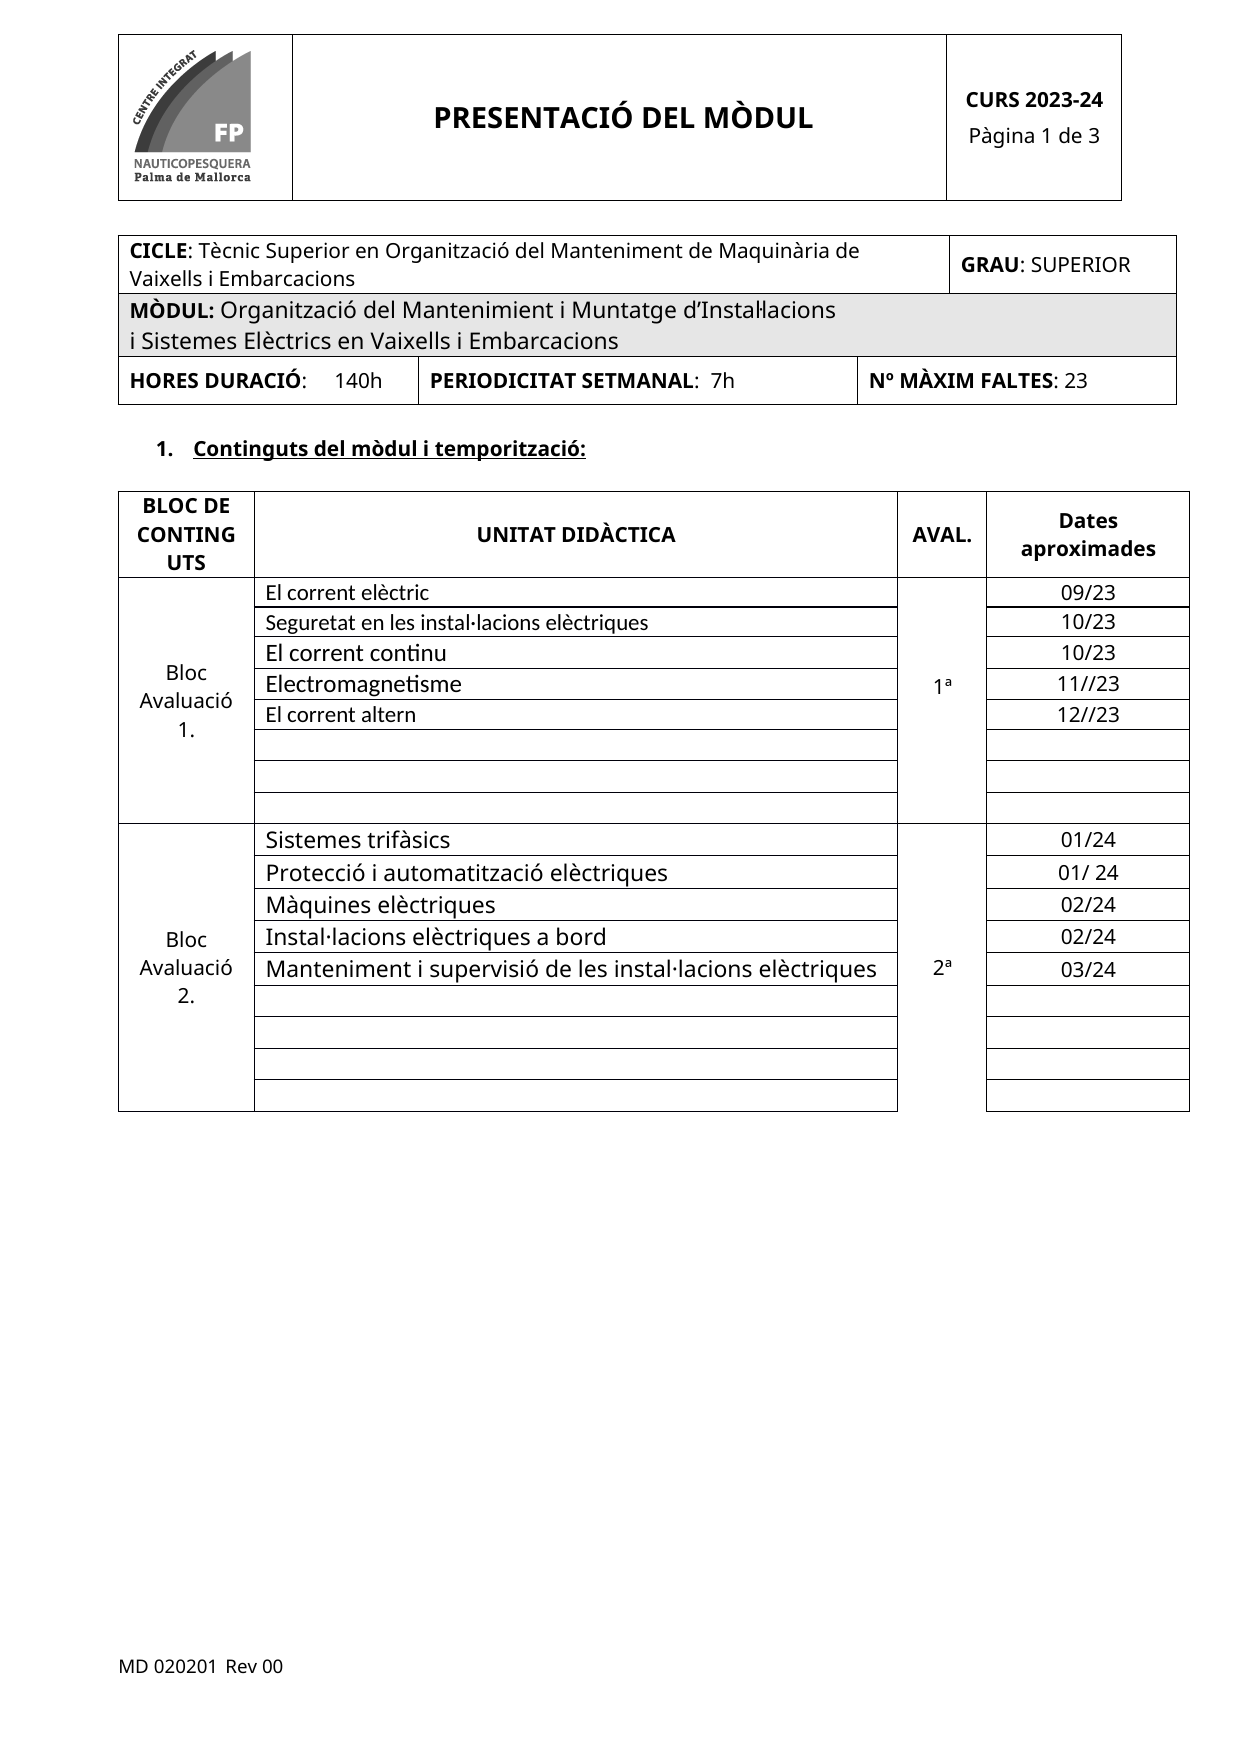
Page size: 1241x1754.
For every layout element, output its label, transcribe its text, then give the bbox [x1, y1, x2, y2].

table_cell El corrent altern [255, 700, 897, 728]
table_cell [987, 1017, 1189, 1048]
table_cell 10/23 [987, 608, 1189, 636]
table_cell Màquines elèctriques [255, 889, 897, 920]
table_cell Protecció i automatització elèctriques [255, 856, 897, 888]
table_cell Sistemes trifàsics [255, 824, 897, 855]
table_cell 1ª [898, 578, 986, 823]
table_cell Manteniment i supervisió de les instal·lacions elèctriques [255, 953, 897, 984]
table_cell [987, 730, 1189, 760]
table_cell 11//23 [987, 669, 1189, 699]
table_cell Bloc Avaluació 2. [119, 824, 254, 1111]
table_cell 09/23 [987, 578, 1189, 606]
table_cell Electromagnetisme [255, 669, 897, 699]
table_cell [255, 730, 897, 760]
table_cell Instal·lacions elèctriques a bord [255, 921, 897, 952]
table_cell 03/24 [987, 953, 1189, 984]
picture [127, 40, 256, 190]
table_cell 10/23 [987, 637, 1189, 667]
table_cell [987, 761, 1189, 792]
table_header GRAU: SUPERIOR [950, 236, 1176, 293]
table_cell [255, 793, 897, 823]
table_cell 02/24 [987, 889, 1189, 920]
table_header AVAL. [898, 492, 986, 577]
table_cell [987, 1049, 1189, 1079]
table_cell [255, 986, 897, 1016]
table_cell 12//23 [987, 700, 1189, 728]
table_cell 2ª [898, 824, 986, 1111]
table_cell [255, 761, 897, 792]
table_cell Nº MÀXIM FALTES: 23 [858, 357, 1176, 404]
table_cell [987, 986, 1189, 1016]
table_cell [987, 1080, 1189, 1111]
table_header Dates aproximades [987, 492, 1189, 577]
table_cell PERIODICITAT SETMANAL: 7h [419, 357, 857, 404]
table_cell [255, 1017, 897, 1048]
table_cell 02/24 [987, 921, 1189, 952]
list Continguts del mòdul i temporització: [156, 434, 1122, 462]
table_header UNITAT DIDÀCTICA [255, 492, 897, 577]
table_cell 01/24 [987, 824, 1189, 855]
table_cell MÒDUL: Organització del Mantenimient i Muntatge d’Instal·lacions i Sistemes Elèctrics en Vaixells i Embarcacions [119, 294, 1176, 356]
table_cell 01/ 24 [987, 856, 1189, 888]
table_cell Seguretat en les instal·lacions elèctriques [255, 608, 897, 636]
table_cell [255, 1049, 897, 1079]
table_cell [255, 1080, 897, 1111]
table_cell El corrent elèctric [255, 578, 897, 606]
table_cell [987, 793, 1189, 823]
table_cell HORES DURACIÓ: 140h [119, 357, 418, 404]
table_cell Bloc Avaluació 1. [119, 578, 254, 823]
table_header BLOC DE CONTINGUTS [119, 492, 254, 577]
table_header CICLE: Tècnic Superior en Organització del Manteniment de Maquinària de Vaixells i Embarcacions [119, 236, 949, 293]
table_cell El corrent continu [255, 637, 897, 667]
